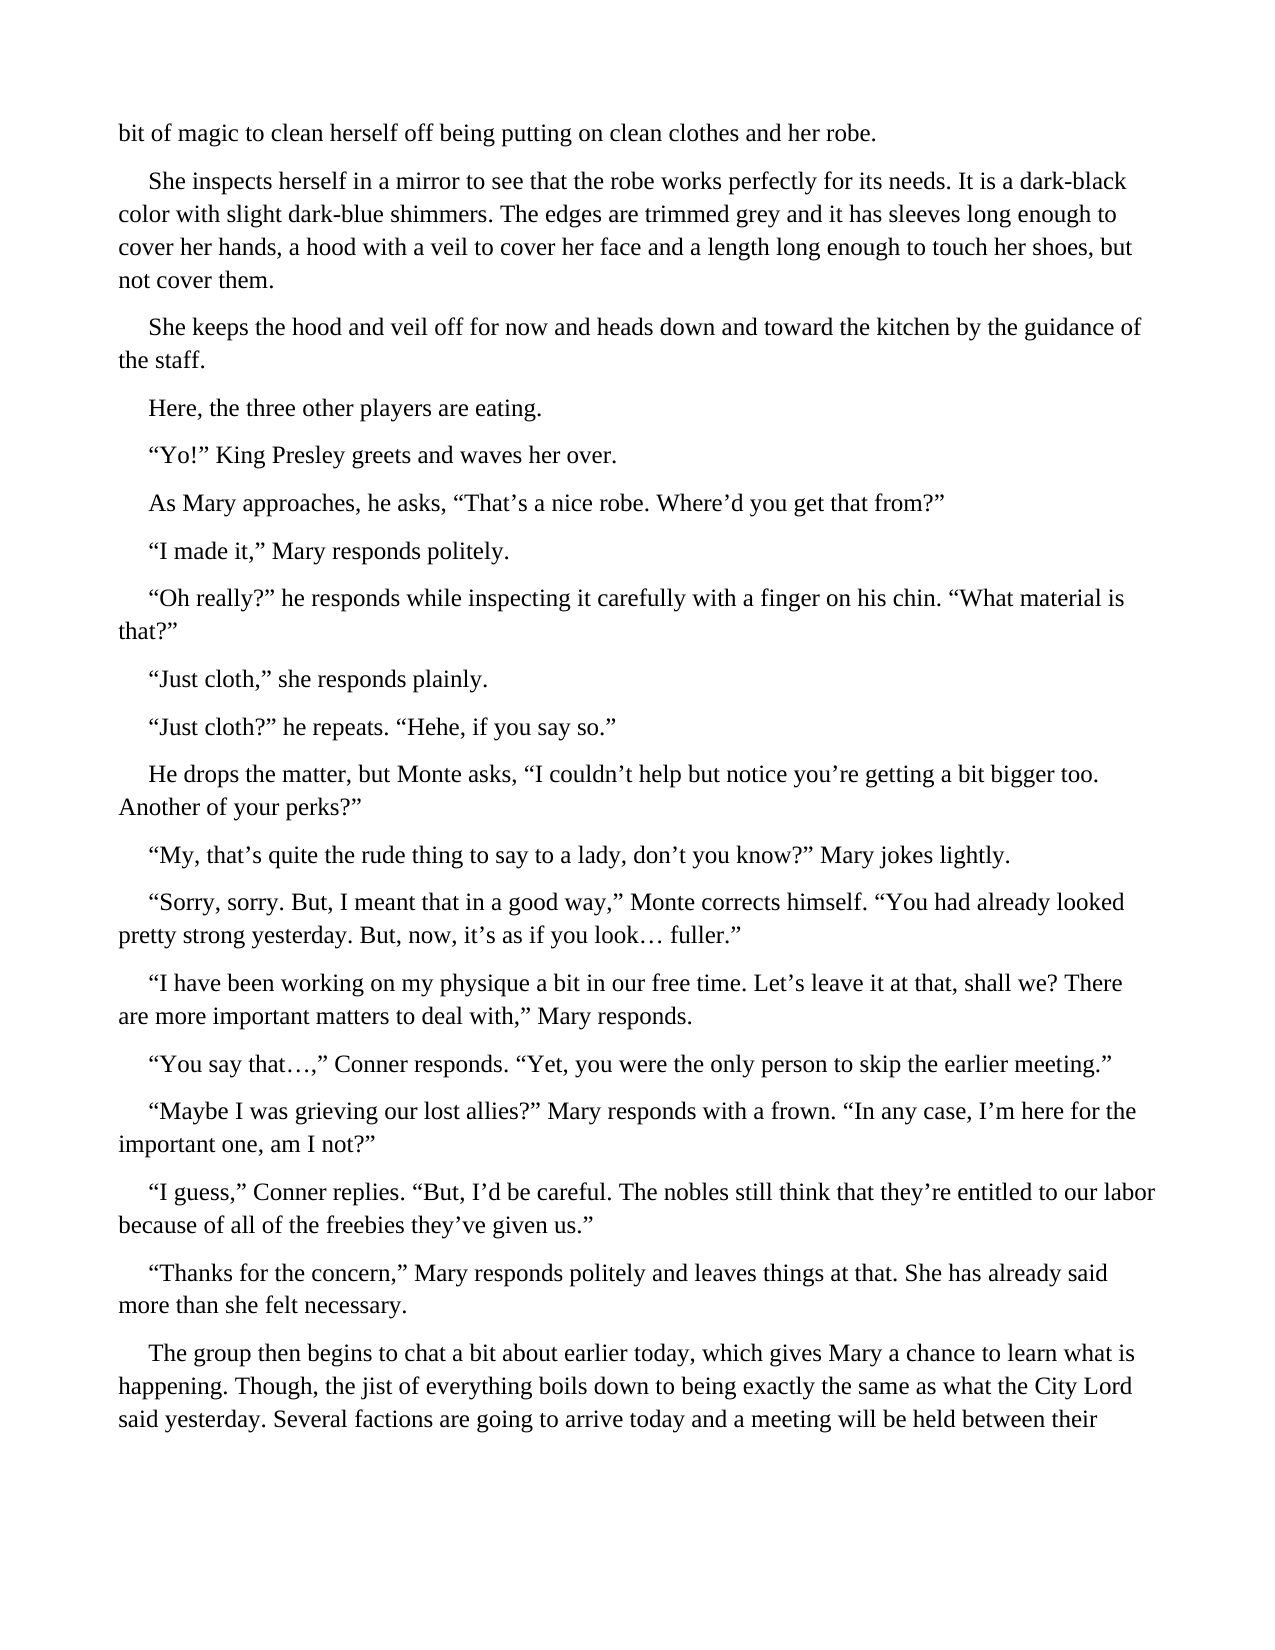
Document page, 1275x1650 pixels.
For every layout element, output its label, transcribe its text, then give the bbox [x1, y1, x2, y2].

text “Oh really?” he responds while inspecting it carefully with a finger on his chin. “What material is that?” [118, 583, 1157, 645]
text Here, the three other players are eating. [118, 393, 1157, 422]
text “Thanks for the concern,” Mary responds politely and leaves things at that. She has already said more than she felt necessary. [118, 1258, 1157, 1319]
text “I guess,” Conner replies. “But, I’d be careful. The nobles still think that they’re entitled to our labor because of all of the freebies they’ve given us.” [118, 1177, 1157, 1239]
text He drops the matter, but Monte asks, “I couldn’t help but notice you’re getting a bit bigger too. Another of your perks?” [118, 759, 1157, 821]
text “Yo!” King Presley greets and waves her over. [118, 441, 1157, 469]
text “I made it,” Mary responds politely. [118, 536, 1157, 564]
text “Just cloth,” she responds plainly. [118, 664, 1157, 693]
text The group then begins to chat a bit about earlier today, which gives Mary a chance to learn what is happening. Though, the jist of everything boils down to being exactly the same as what the City Lord said yesterday. Several factions are going to arrive today and a meeting will be held between their [118, 1338, 1157, 1433]
text “Sorry, sorry. But, I meant that in a good way,” Monte corrects himself. “You had already looked pretty strong yesterday. But, now, it’s as if you look… fuller.” [118, 887, 1157, 949]
text bit of magic to clean herself off being putting on clean clothes and her robe. [118, 118, 1157, 147]
text She inspects herself in a mirror to see that the robe works perfectly for its needs. It is a dark-black color with slight dark-blue shimmers. The edges are trimmed grey and it has sleeves long enough to cover her hands, a hood with a veil to cover her face and a length long enough to touch her shoes, but not cover them. [118, 166, 1157, 293]
text “You say that…,” Conner responds. “Yet, you were the only person to skip the earlier meeting.” [118, 1049, 1157, 1077]
text “Just cloth?” he repeats. “Hehe, if you say so.” [118, 712, 1157, 740]
text “Maybe I was grieving our lost allies?” Mary responds with a frown. “In any case, I’m here for the important one, am I not?” [118, 1096, 1157, 1158]
text She keeps the hood and veil off for now and heads down and toward the kitchen by the guidance of the staff. [118, 312, 1157, 374]
text “My, that’s quite the rude thing to say to a lady, don’t you know?” Mary jokes lightly. [118, 840, 1157, 869]
text As Mary approaches, he asks, “That’s a nice robe. Where’d you get that from?” [118, 488, 1157, 517]
text “I have been working on my physique a bit in our free time. Let’s leave it at that, shall we? There are more important matters to deal with,” Mary responds. [118, 968, 1157, 1030]
